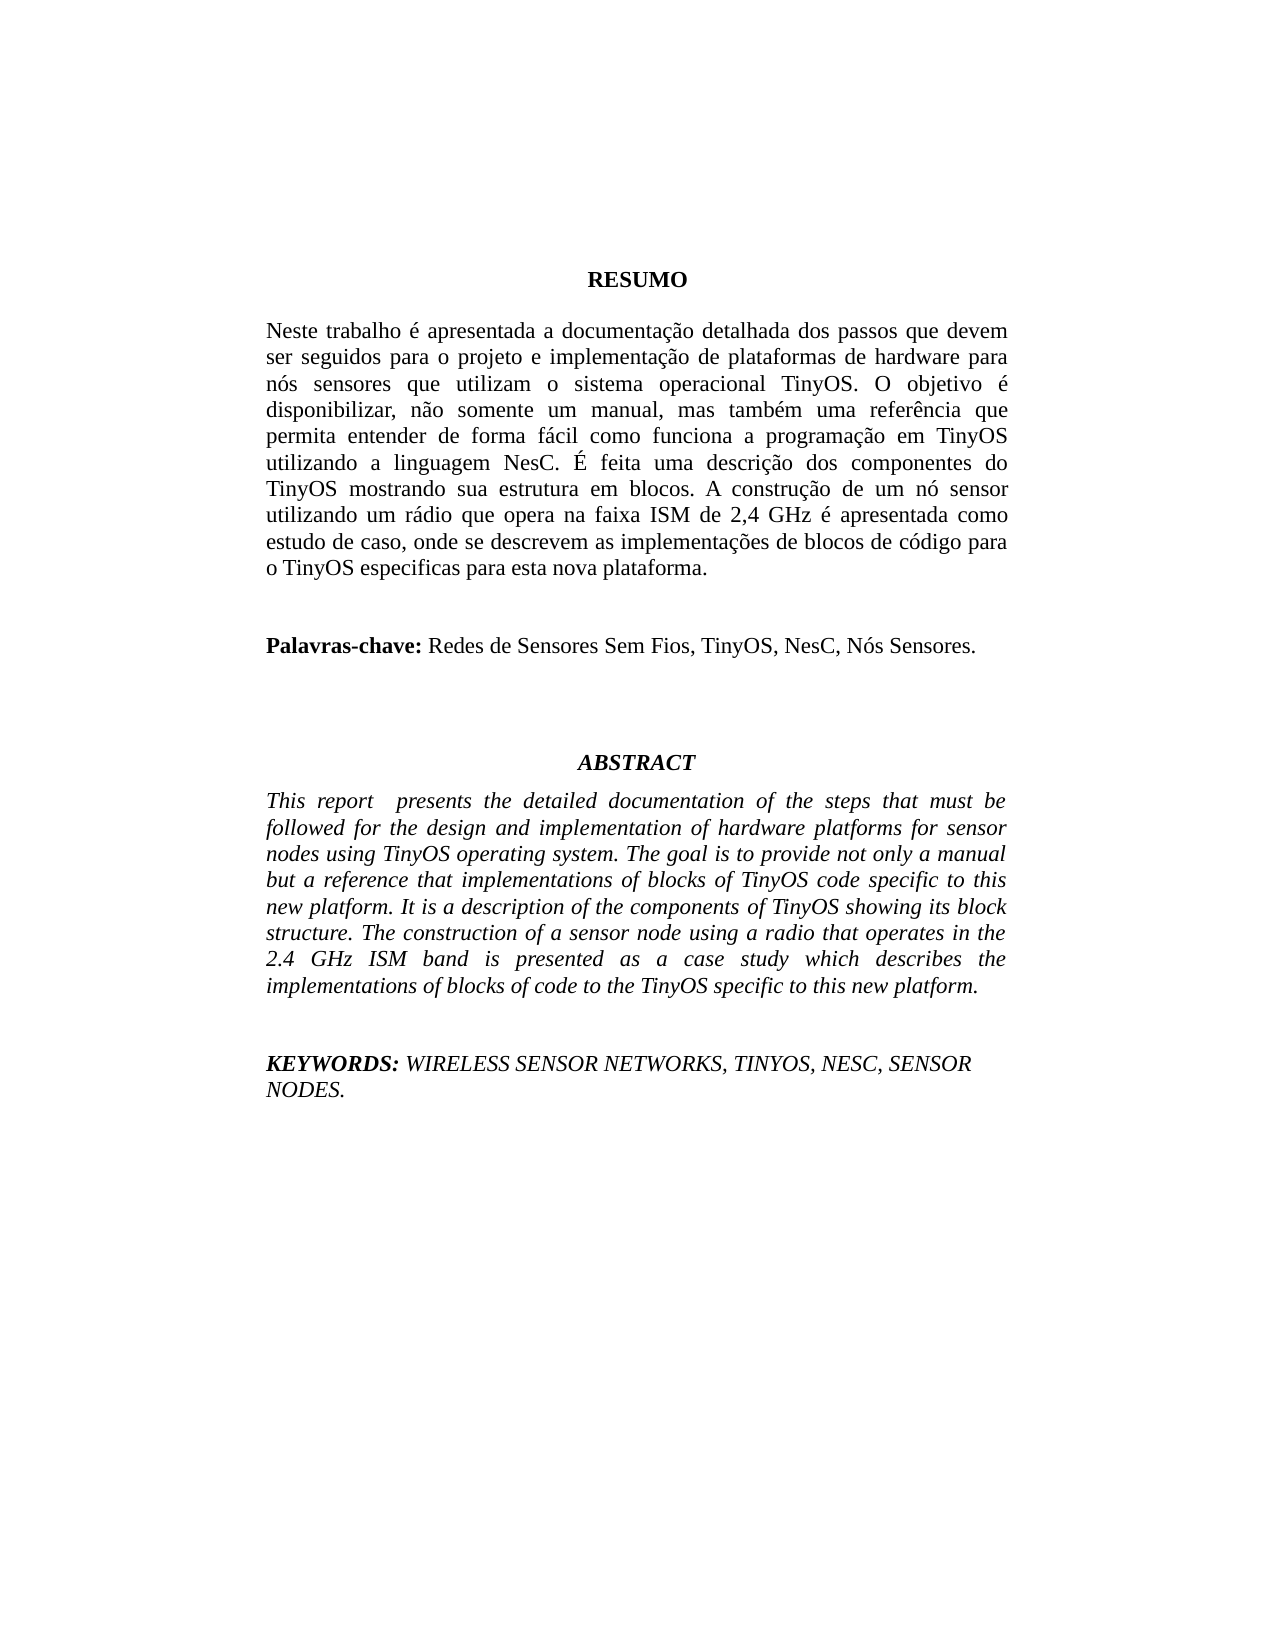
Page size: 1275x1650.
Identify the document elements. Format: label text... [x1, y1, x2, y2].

text Neste trabalho é apresentada a documentação detalhada dos passos que devem ser seguidos para o projeto e implementação de plataformas de hardware para nós sensores que utilizam o sistema operacional TinyOS. O objetivo é disponibilizar, não somente um manual, mas também uma referência que permita entender de forma fácil como funciona a programação em TinyOS utilizando a linguagem NesC. É feita uma descrição dos componentes do TinyOS mostrando sua estrutura em blocos. A construção de um nó sensor utilizando um rádio que opera na faixa ISM de 2,4 GHz é apresentada como estudo de caso, onde se descrevem as implementações de blocos de código para o TinyOS especificas para esta nova plataforma. [266, 317, 1009, 581]
text This report presents the detailed documentation of the steps that must be followed for the design and implementation of hardware platforms for sensor nodes using TinyOS operating system. The goal is to provide not only a manual but a reference that implementations of blocks of TinyOS code specific to this new platform. It is a description of the components of TinyOS showing its block structure. The construction of a sensor node using a radio that operates in the 2.4 GHz ISM band is presented as a case study which describes the implementations of blocks of code to the TinyOS specific to this new platform. [266, 787, 1009, 998]
text Resumo [266, 266, 1009, 292]
text Keywords: Wireless Sensor Networks, TinyOS, nesC, sensor NodeS. [266, 1049, 1009, 1102]
text Abstract [266, 748, 1009, 775]
text Palavras-chave: Redes de Sensores Sem Fios, TinyOS, NesC, Nós Sensores. [266, 632, 1009, 658]
